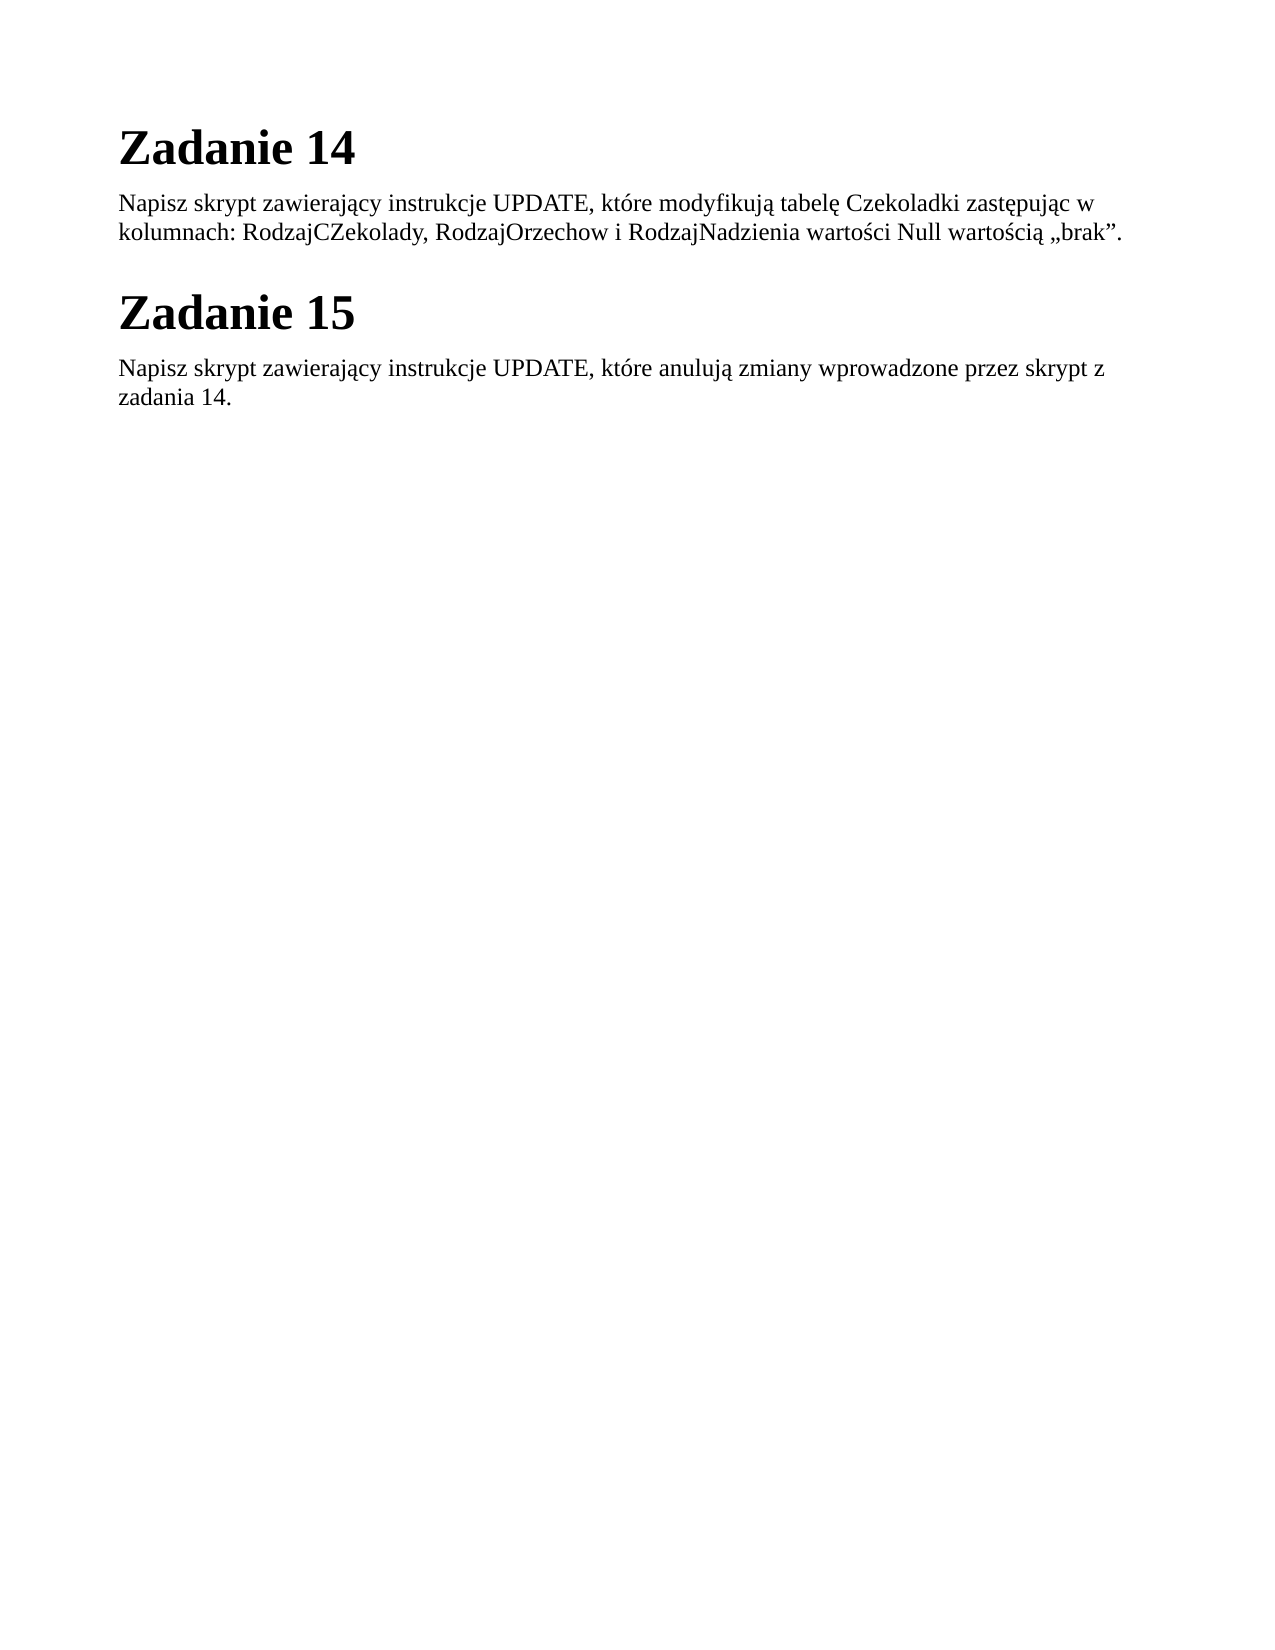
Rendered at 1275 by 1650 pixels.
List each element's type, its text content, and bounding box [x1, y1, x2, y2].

text Napisz skrypt zawierający instrukcje UPDATE, które anulują zmiany wprowadzone przez skrypt z zadania 14. [118, 353, 1157, 411]
text Napisz skrypt zawierający instrukcje UPDATE, które modyfikują tabelę Czekoladki zastępując w kolumnach: RodzajCZekolady, RodzajOrzechow i RodzajNadzienia wartości Null wartością „brak”. [118, 188, 1157, 246]
subtitle Zadanie 14 [118, 118, 1157, 176]
subtitle Zadanie 15 [118, 283, 1157, 341]
